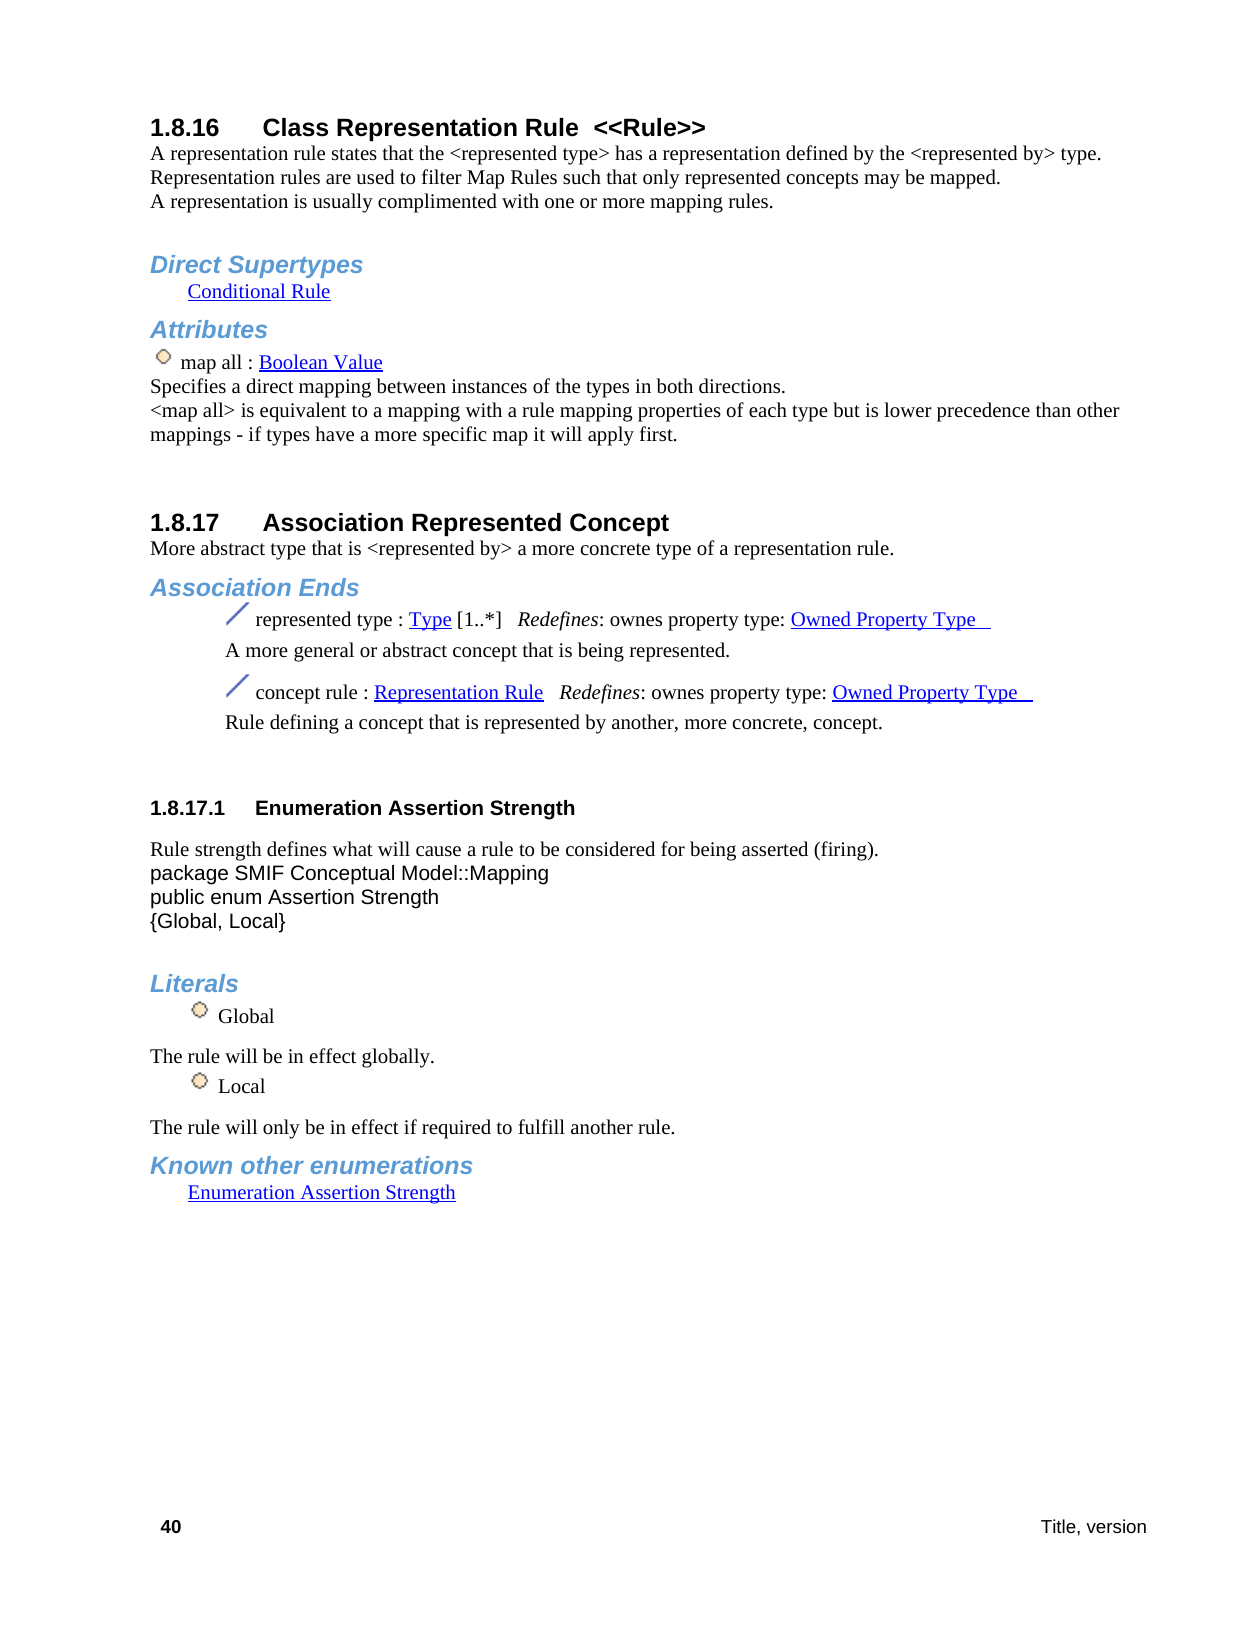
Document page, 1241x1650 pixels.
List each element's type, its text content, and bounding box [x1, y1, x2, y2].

subtitle Association Represented Concept [150, 507, 1165, 536]
subtitle Literals [150, 969, 1165, 998]
picture [150, 343, 176, 369]
text Conditional Rule [187, 279, 1165, 303]
text map all : Boolean Value [150, 344, 1165, 374]
text A more general or abstract concept that is being represented. [150, 637, 1165, 662]
subtitle Enumeration Assertion Strength [150, 796, 1165, 820]
picture [187, 1068, 213, 1094]
subtitle Class Representation Rule <<Rule>> [150, 112, 1165, 141]
text {Global, Local} [150, 909, 1165, 933]
text Local [187, 1068, 1165, 1098]
subtitle Association Ends [150, 573, 1165, 602]
text A representation rule states that the <represented type> has a representation defined by the <represented by> type. Representation rules are used to filter Map Rules such that only represented concepts may be mapped. A representation is usually complimented with one or more mapping rules. [150, 141, 1165, 237]
text package SMIF Conceptual Model::Mapping [150, 861, 1165, 885]
text Specifies a direct mapping between instances of the types in both directions. <map all> is equivalent to a mapping with a rule mapping properties of each type but is lower precedence than other mappings - if types have a more specific map it will apply first. [150, 374, 1165, 446]
subtitle Attributes [150, 315, 1165, 344]
text The rule will only be in effect if required to fulfill another rule. [150, 1115, 1165, 1139]
picture [225, 673, 251, 699]
text Rule defining a concept that is represented by another, more concrete, concept. [150, 710, 1165, 734]
text Global [187, 998, 1165, 1028]
text Enumeration Assertion Strength [187, 1180, 1165, 1204]
subtitle Known other enumerations [150, 1151, 1165, 1180]
text public enum Assertion Strength [150, 885, 1165, 909]
text represented type : Type [1..*] Redefines: ownes property type: Owned Property Type [150, 602, 1165, 631]
text concept rule : Representation Rule Redefines: ownes property type: Owned Property Type [150, 674, 1165, 704]
text The rule will be in effect globally. [150, 1044, 1165, 1068]
picture [225, 601, 251, 627]
text Rule strength defines what will cause a rule to be considered for being asserted (firing). [150, 837, 1165, 861]
subtitle Direct Supertypes [150, 250, 1165, 279]
picture [187, 997, 213, 1023]
text More abstract type that is <represented by> a more concrete type of a representation rule. [150, 536, 1165, 560]
